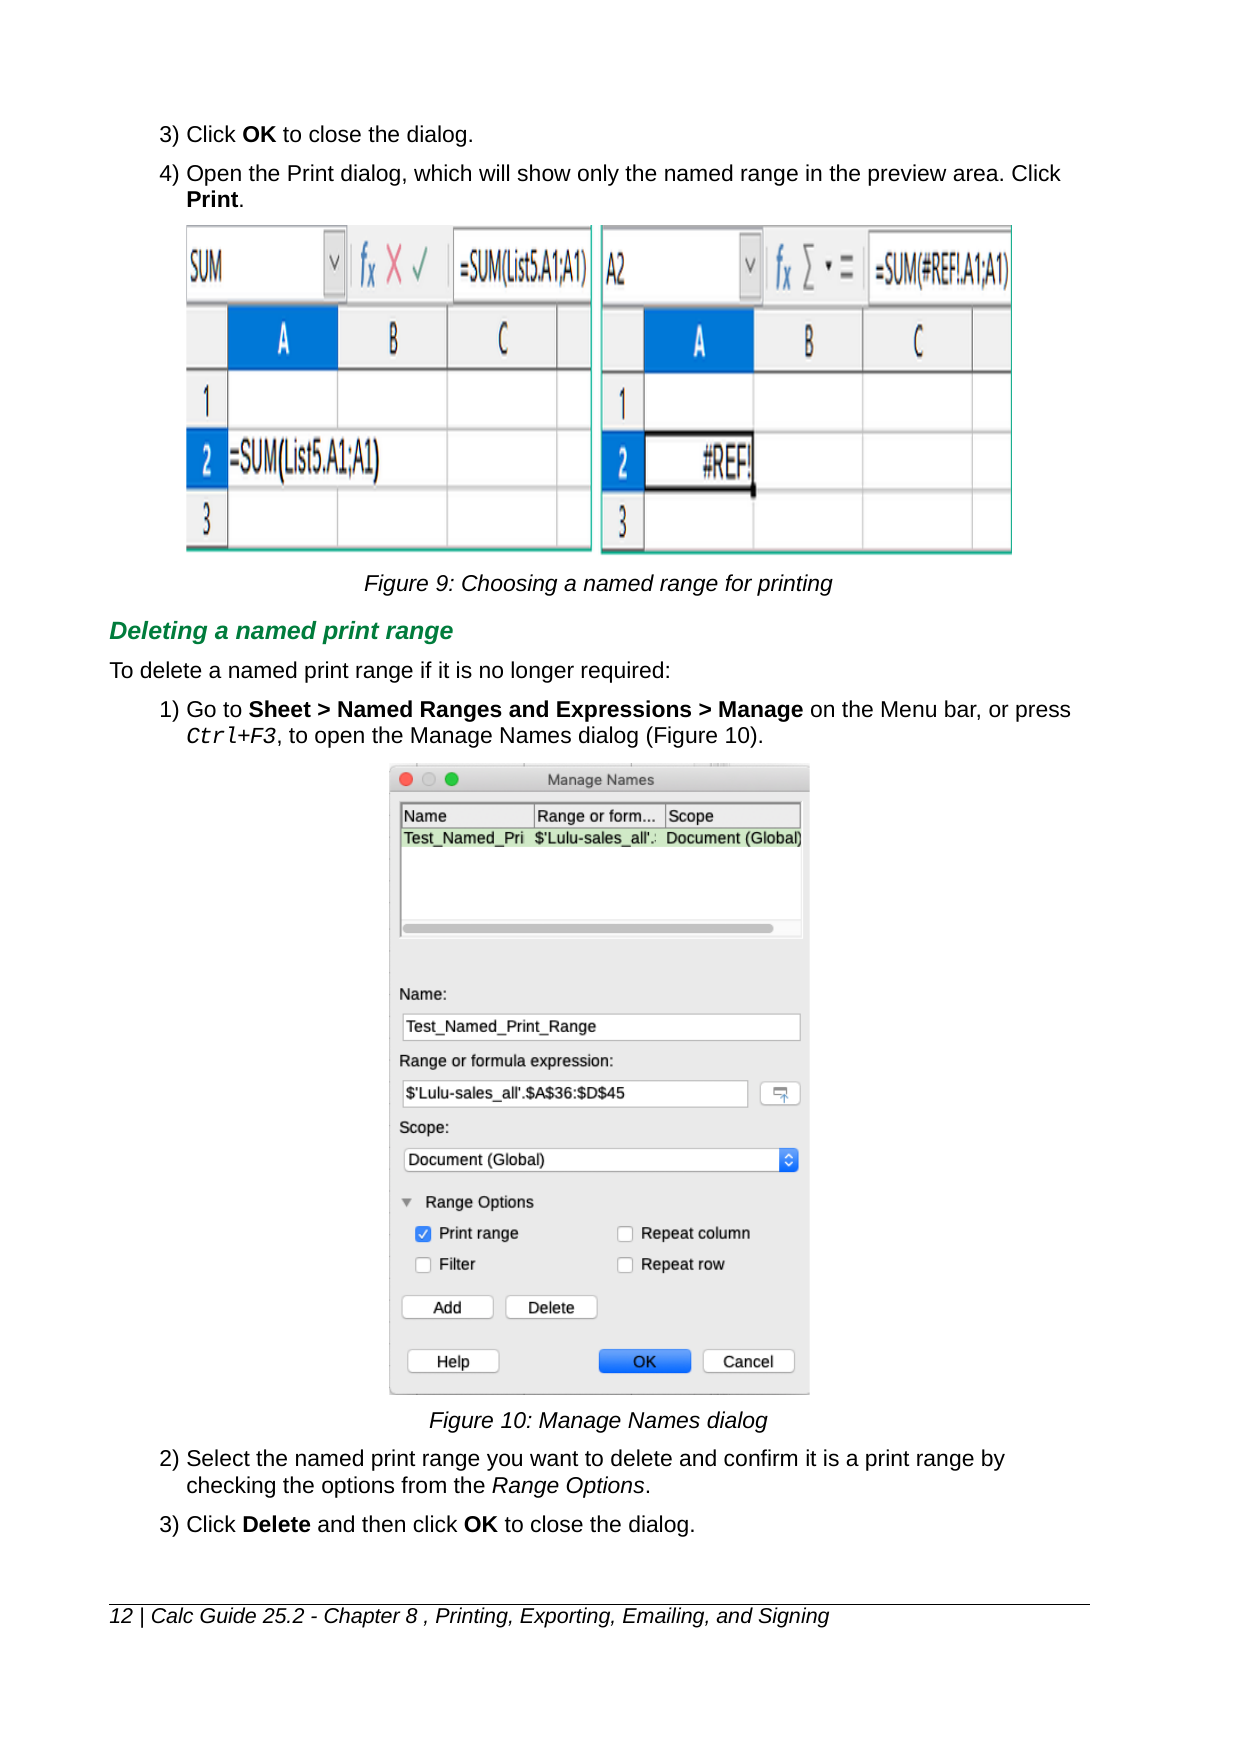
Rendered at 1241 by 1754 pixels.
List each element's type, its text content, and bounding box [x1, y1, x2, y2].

list Select the named print range you want to delete and confirm it is a print range by checking the options from the Range Options. [186, 1445, 1090, 1498]
list Go to Sheet > Named Ranges and Expressions > Manage on the Menu bar, or press Ctrl+F3, to open the Manage Names dialog (Figure 10). [186, 696, 1090, 751]
list To delete a named print range if it is no longer required: [109, 657, 1090, 683]
list Click OK to close the dialog. [186, 121, 1090, 147]
list Click Delete and then click OK to close the dialog. [186, 1511, 1090, 1537]
list Open the Print dialog, which will show only the named range in the preview area. Click Print. [186, 160, 1090, 213]
text Figure 10: Manage Names dialog [389, 1407, 810, 1433]
picture [186, 225, 1013, 558]
picture [389, 763, 810, 1395]
subtitle Deleting a named print range [109, 616, 1090, 644]
text Figure 9: Choosing a named range for printing [186, 570, 1013, 596]
